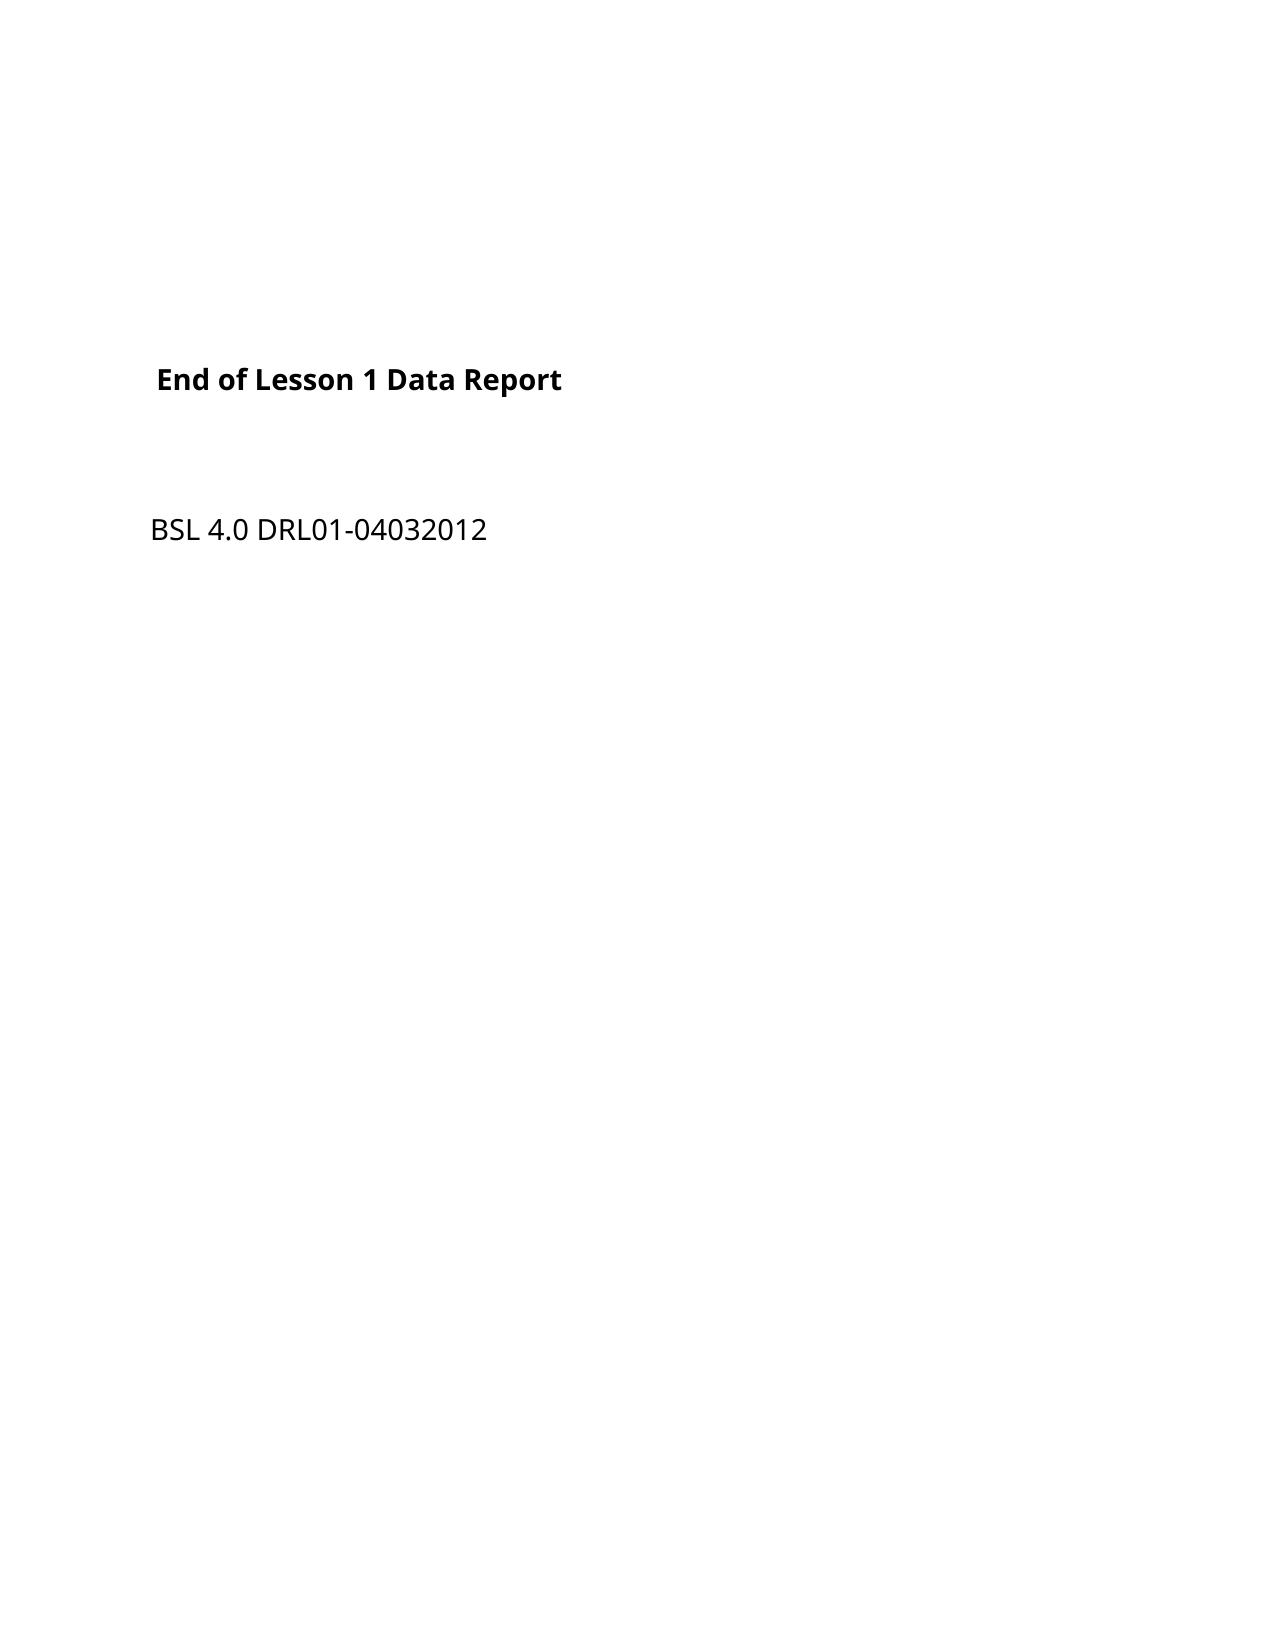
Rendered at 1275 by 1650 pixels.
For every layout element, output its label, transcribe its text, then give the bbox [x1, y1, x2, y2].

text BSL 4.0 DRL01-04032012 [150, 509, 1125, 549]
text End of Lesson 1 Data Report [156, 359, 1125, 399]
